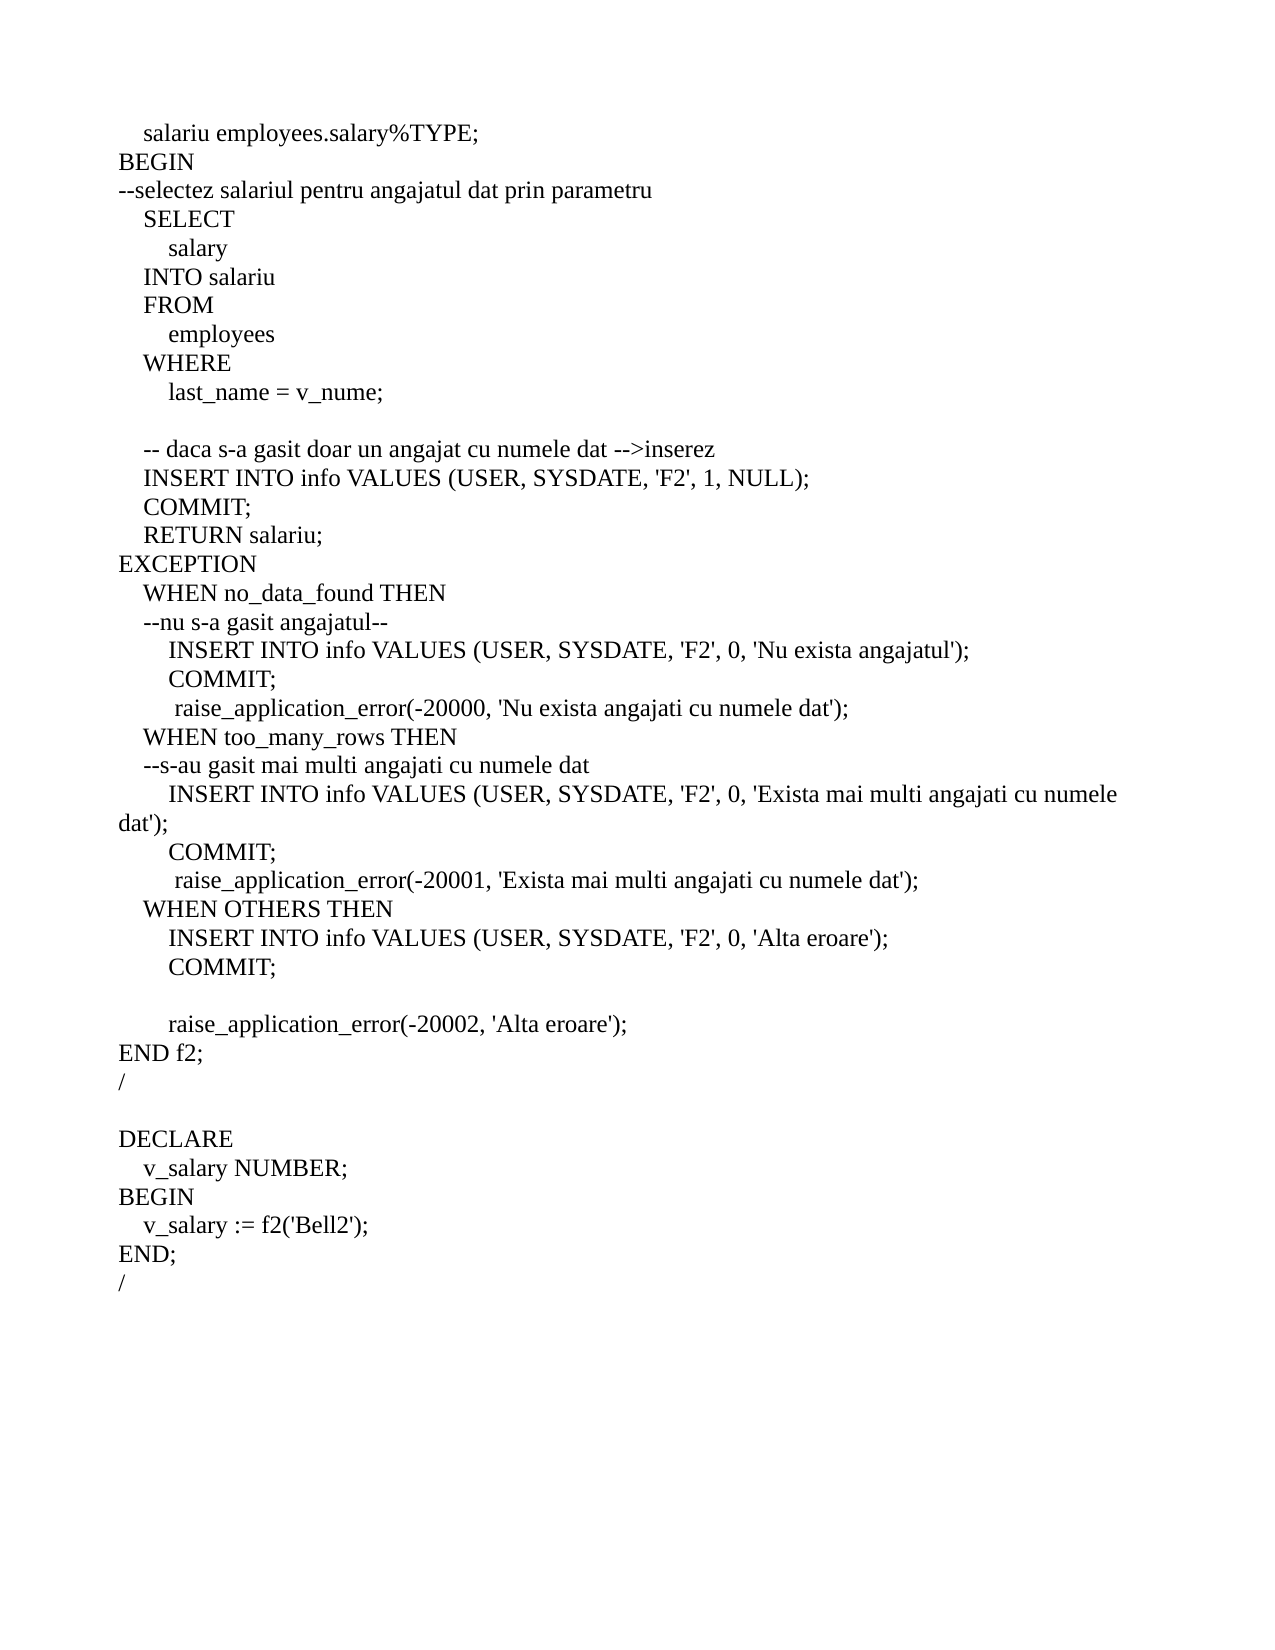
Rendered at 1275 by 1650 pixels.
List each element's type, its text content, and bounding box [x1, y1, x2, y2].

text COMMIT; [118, 952, 1157, 981]
text --selectez salariul pentru angajatul dat prin parametru [118, 176, 1157, 204]
text FROM [118, 291, 1157, 319]
text INSERT INTO info VALUES (USER, SYSDATE, 'F2', 0, 'Exista mai multi angajati cu numele dat'); [118, 779, 1157, 837]
text salary [118, 233, 1157, 262]
text employees [118, 319, 1157, 348]
text EXCEPTION [118, 549, 1157, 578]
text INSERT INTO info VALUES (USER, SYSDATE, 'F2', 0, 'Alta eroare'); [118, 923, 1157, 952]
text --nu s-a gasit angajatul-- [118, 607, 1157, 636]
text SELECT [118, 204, 1157, 233]
text / [118, 1268, 1157, 1297]
text WHEN no_data_found THEN [118, 578, 1157, 607]
text BEGIN [118, 1182, 1157, 1211]
text raise_application_error(-20001, 'Exista mai multi angajati cu numele dat'); [118, 866, 1157, 894]
text BEGIN [118, 147, 1157, 176]
text WHEN too_many_rows THEN [118, 722, 1157, 751]
text v_salary NUMBER; [118, 1153, 1157, 1182]
text END; [118, 1239, 1157, 1268]
text END f2; [118, 1038, 1157, 1067]
text / [118, 1067, 1157, 1096]
text INTO salariu [118, 262, 1157, 291]
text raise_application_error(-20002, 'Alta eroare'); [118, 1009, 1157, 1038]
text WHEN OTHERS THEN [118, 894, 1157, 923]
text salariu employees.salary%TYPE; [118, 118, 1157, 147]
text COMMIT; [118, 837, 1157, 866]
text COMMIT; [118, 492, 1157, 521]
text v_salary := f2('Bell2'); [118, 1211, 1157, 1239]
text --s-au gasit mai multi angajati cu numele dat [118, 751, 1157, 779]
text INSERT INTO info VALUES (USER, SYSDATE, 'F2', 1, NULL); [118, 463, 1157, 492]
text raise_application_error(-20000, 'Nu exista angajati cu numele dat'); [118, 693, 1157, 722]
text COMMIT; [118, 664, 1157, 693]
text last_name = v_nume; [118, 377, 1157, 406]
text -- daca s-a gasit doar un angajat cu numele dat -->inserez [118, 434, 1157, 463]
text INSERT INTO info VALUES (USER, SYSDATE, 'F2', 0, 'Nu exista angajatul'); [118, 636, 1157, 664]
text RETURN salariu; [118, 521, 1157, 549]
text WHERE [118, 348, 1157, 377]
text DECLARE [118, 1124, 1157, 1153]
